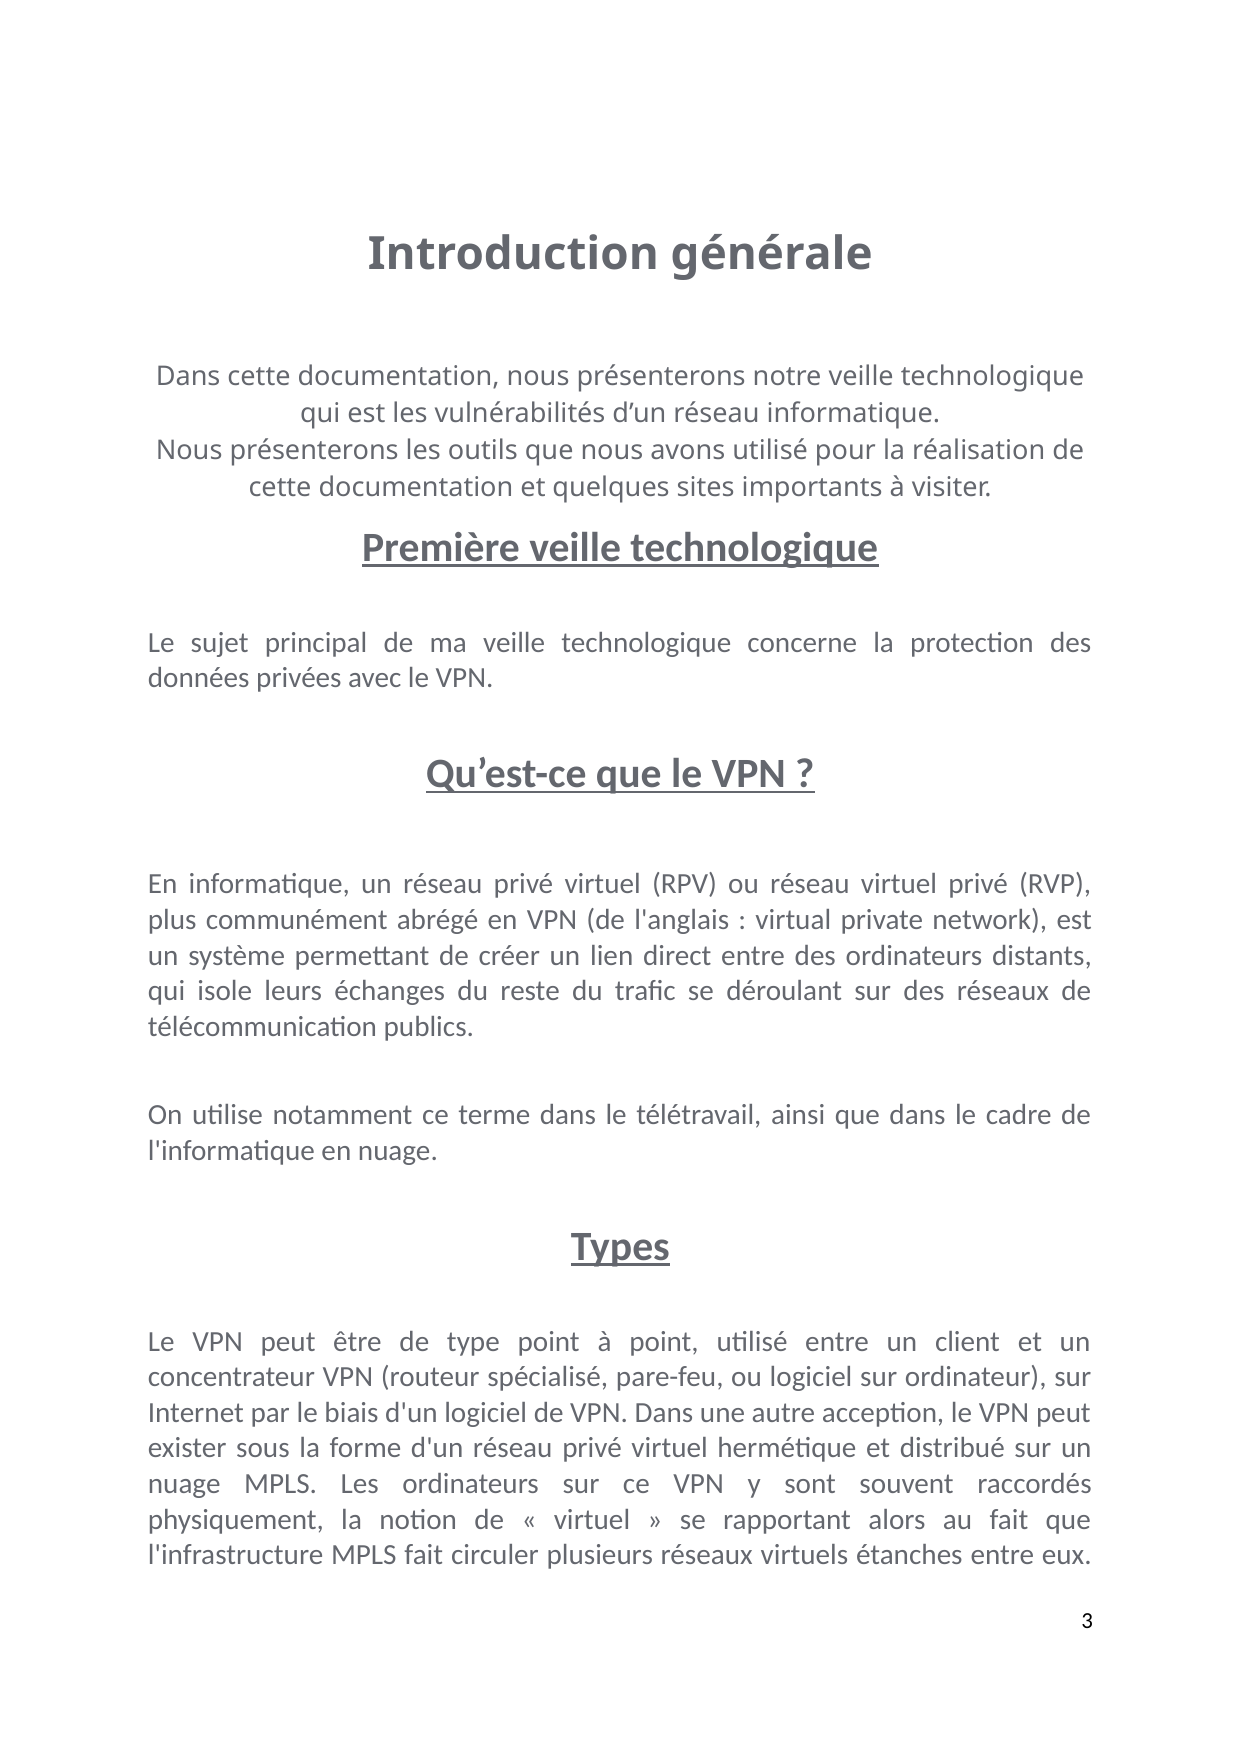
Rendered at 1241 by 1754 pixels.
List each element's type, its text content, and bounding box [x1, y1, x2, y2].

text Première veille technologique [148, 521, 1093, 571]
text Types [148, 1184, 1093, 1270]
text Introduction générale Dans cette documentation, nous présenterons notre veille technologique qui est les vulnérabilités d’un réseau informatique. Nous présenterons les outils que nous avons utilisé pour la réalisation de cette documentation et quelques sites importants à visiter. [148, 220, 1093, 504]
text On utilise notamment ce terme dans le télétravail, ainsi que dans le cadre de l'informatique en nuage. [148, 1060, 1093, 1167]
text Qu’est-ce que le VPN ? [148, 712, 1093, 798]
text Le VPN peut être de type point à point, utilisé entre un client et un concentrateur VPN (routeur spécialisé, pare-feu, ou logiciel sur ordinateur), sur Internet par le biais d'un logiciel de VPN. Dans une autre acception, le VPN peut exister sous la forme d'un réseau privé virtuel hermétique et distribué sur un nuage MPLS. Les ordinateurs sur ce VPN y sont souvent raccordés physiquement, la notion de « virtuel » se rapportant alors au fait que l'infrastructure MPLS fait circuler plusieurs réseaux virtuels étanches entre eux. [148, 1287, 1093, 1572]
text En informatique, un réseau privé virtuel (RPV) ou réseau virtuel privé (RVP), plus communément abrégé en VPN (de l'anglais : virtual private network), est un système permettant de créer un lien direct entre des ordinateurs distants, qui isole leurs échanges du reste du trafic se déroulant sur des réseaux de télécommunication publics. [148, 815, 1093, 1044]
text Le sujet principal de ma veille technologique concerne la protection des données privées avec le VPN. [148, 588, 1093, 695]
